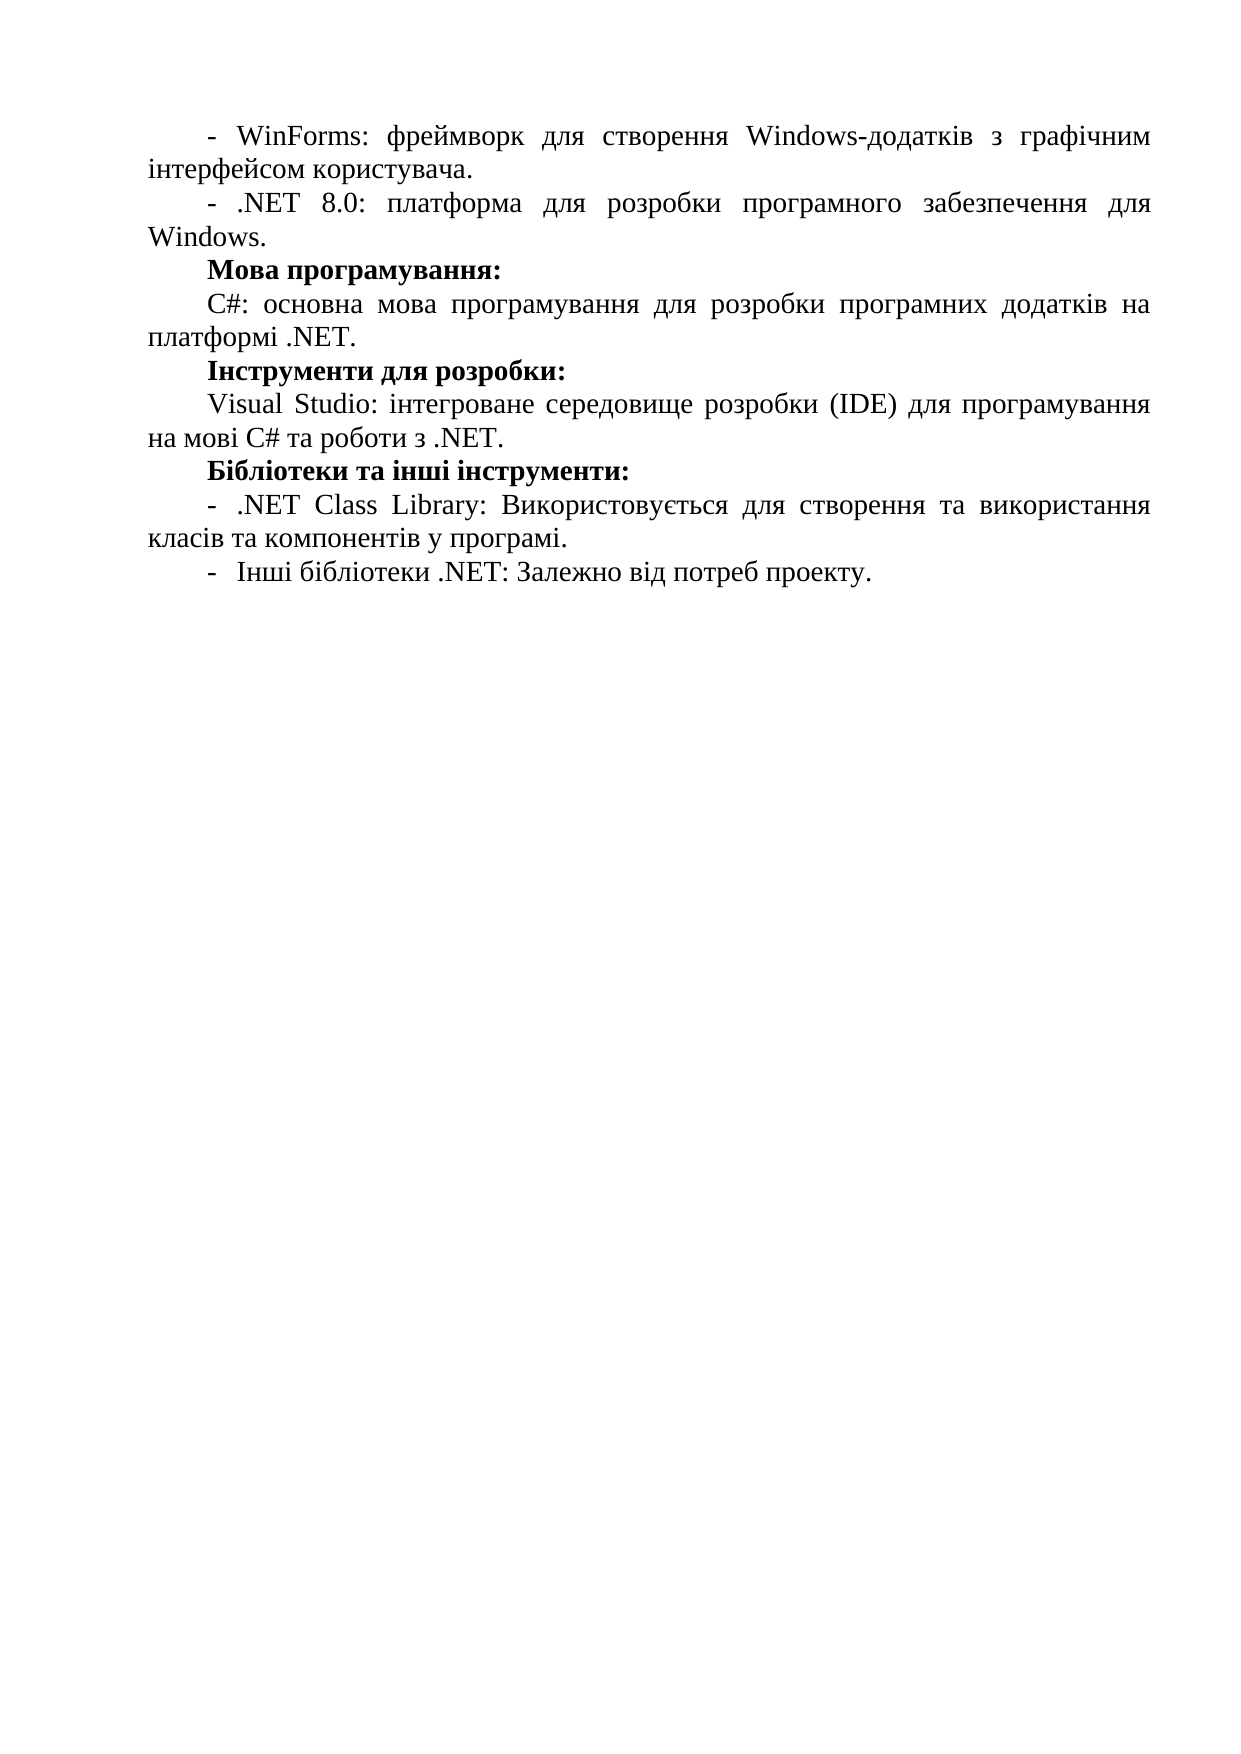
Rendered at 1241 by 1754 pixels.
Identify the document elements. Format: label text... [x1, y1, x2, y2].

list WinForms: фреймворк для створення Windows-додатків з графічним інтерфейсом користувача. [148, 118, 1152, 185]
text Мова програмування: [148, 252, 1152, 286]
text C#: основна мова програмування для розробки програмних додатків на платформі .NET. [148, 286, 1152, 353]
list .NET 8.0: платформа для розробки програмного забезпечення для Windows. [148, 185, 1152, 252]
text Інструменти для розробки: [148, 353, 1152, 386]
text Бібліотеки та інші інструменти: [148, 453, 1152, 487]
text Visual Studio: інтегроване середовище розробки (IDE) для програмування на мові C# та роботи з .NET. [148, 386, 1152, 453]
list Інші бібліотеки .NET: Залежно від потреб проекту. [148, 554, 1152, 588]
list .NET Class Library: Використовується для створення та використання класів та компонентів у програмі. [148, 487, 1152, 554]
